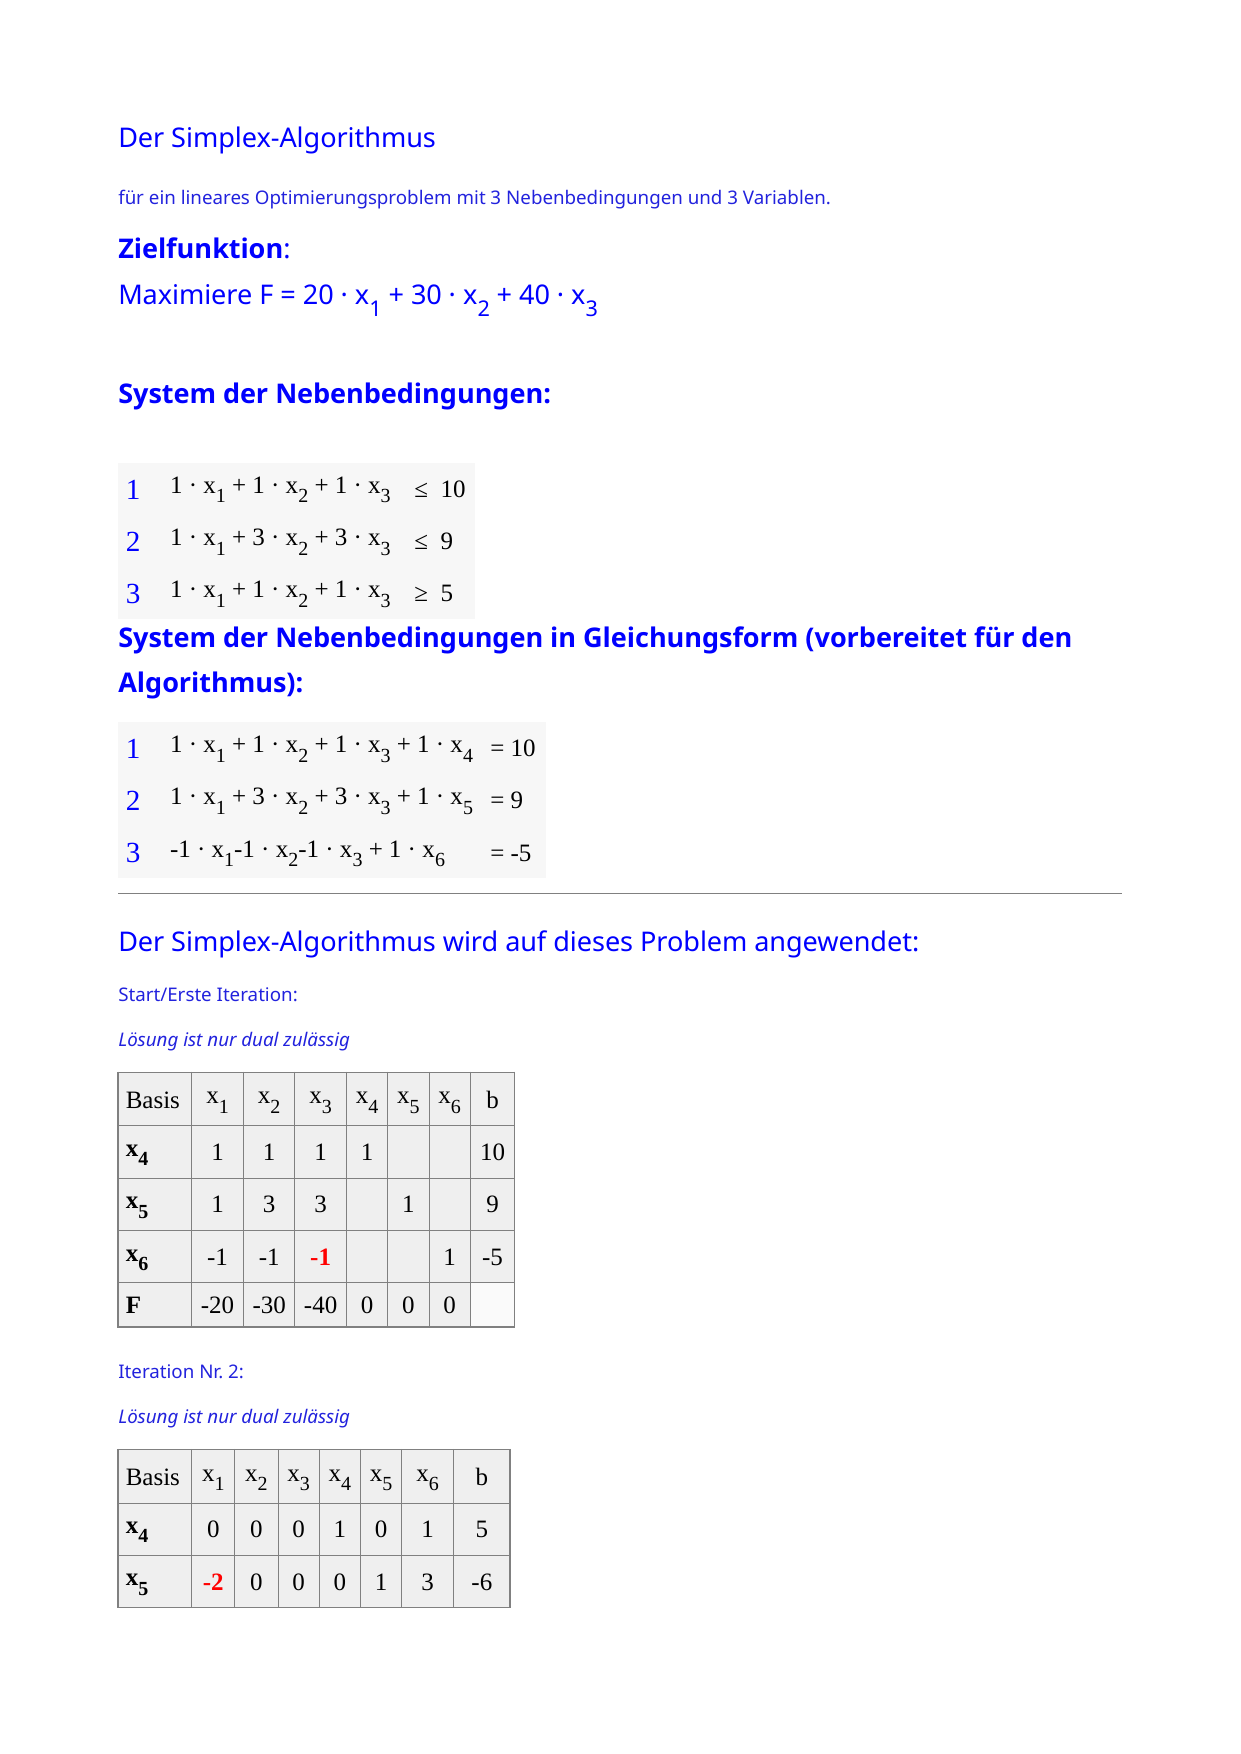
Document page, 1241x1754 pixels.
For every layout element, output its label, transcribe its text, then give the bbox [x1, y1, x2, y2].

table_cell [347, 1231, 387, 1282]
table_cell ≥ 5 [400, 567, 475, 619]
table_cell 1 [347, 1126, 387, 1177]
table_cell -5 [471, 1231, 514, 1282]
table_cell 3 [118, 567, 162, 619]
table_cell = 9 [483, 774, 546, 826]
table_header x5 [388, 1073, 429, 1125]
text für ein lineares Optimierungsproblem mit 3 Nebenbedingungen und 3 Variablen. [118, 184, 1122, 210]
table_cell 0 [192, 1504, 234, 1555]
table_header x2 [244, 1073, 294, 1125]
table_cell 10 [471, 1126, 514, 1177]
text System der Nebenbedingungen in Gleichungsform (vorbereitet für den Algorithmus): [118, 619, 1122, 700]
table_header b [454, 1450, 509, 1502]
table_cell 1 [295, 1126, 346, 1177]
table_cell [471, 1283, 514, 1326]
table_cell 1 [192, 1126, 243, 1177]
table_header Basis [119, 1450, 191, 1502]
table_cell 3 [118, 826, 162, 878]
table_header 1 · x1 + 1 · x2 + 1 · x3 [162, 463, 400, 515]
table_header b [471, 1073, 514, 1125]
text Lösung ist nur dual zulässig [118, 1403, 1122, 1429]
table_cell 1 [430, 1231, 470, 1282]
table_cell [430, 1126, 470, 1177]
table_cell x5 [119, 1179, 191, 1230]
table_header 1 [118, 463, 162, 515]
table_cell 0 [361, 1504, 401, 1555]
table_cell ≤ 9 [400, 515, 475, 567]
table_cell 1 · x1 + 3 · x2 + 3 · x3 + 1 · x5 [162, 774, 483, 826]
table_header x5 [361, 1450, 401, 1502]
table_cell -1 [244, 1231, 294, 1282]
table_header x2 [235, 1450, 278, 1502]
table_cell -2 [192, 1556, 234, 1607]
table_cell 1 · x1 + 3 · x2 + 3 · x3 [162, 515, 400, 567]
table_cell 0 [320, 1556, 360, 1607]
text Lösung ist nur dual zulässig [118, 1026, 1122, 1052]
table_cell 2 [118, 774, 162, 826]
table_cell 3 [244, 1179, 294, 1230]
table_cell 0 [388, 1283, 429, 1326]
table_cell -1 [295, 1231, 346, 1282]
table_cell -6 [454, 1556, 509, 1607]
table_cell 0 [235, 1504, 278, 1555]
table_header 1 [118, 722, 162, 774]
table_header x3 [279, 1450, 319, 1502]
table_cell 0 [235, 1556, 278, 1607]
table_cell [347, 1179, 387, 1230]
table_header ≤ 10 [400, 463, 475, 515]
table_cell F [119, 1283, 191, 1326]
table_header 1 · x1 + 1 · x2 + 1 · x3 + 1 · x4 [162, 722, 483, 774]
table_cell -40 [295, 1283, 346, 1326]
table_header x1 [192, 1450, 234, 1502]
table_header x3 [295, 1073, 346, 1125]
table_cell -1 [192, 1231, 243, 1282]
table_cell -30 [244, 1283, 294, 1326]
table_cell x6 [119, 1231, 191, 1282]
table_cell [388, 1231, 429, 1282]
table_cell 0 [279, 1504, 319, 1555]
table_cell 1 [244, 1126, 294, 1177]
table_cell 0 [430, 1283, 470, 1326]
text Der Simplex-Algorithmus [118, 118, 1122, 155]
table_cell 0 [347, 1283, 387, 1326]
table_cell x4 [119, 1126, 191, 1177]
table_cell = -5 [483, 826, 546, 878]
table_cell [430, 1179, 470, 1230]
table_cell 0 [279, 1556, 319, 1607]
table_header x6 [402, 1450, 453, 1502]
table_header x1 [192, 1073, 243, 1125]
table_cell 1 [361, 1556, 401, 1607]
table_cell 5 [454, 1504, 509, 1555]
table_cell 3 [295, 1179, 346, 1230]
table_cell x4 [119, 1504, 191, 1555]
table_cell 2 [118, 515, 162, 567]
table_cell 1 [388, 1179, 429, 1230]
table_header Basis [119, 1073, 191, 1125]
table_header x4 [347, 1073, 387, 1125]
table_cell -1 · x1-1 · x2-1 · x3 + 1 · x6 [162, 826, 483, 878]
table_header = 10 [483, 722, 546, 774]
text Iteration Nr. 2: [118, 1328, 1122, 1384]
text Start/Erste Iteration: [118, 981, 1122, 1007]
table_cell 1 [192, 1179, 243, 1230]
text Zielfunktion: Maximiere F = 20 · x1 + 30 · x2 + 40 · x3 System der Nebenbedingungen: [118, 229, 1122, 455]
table_header x6 [430, 1073, 470, 1125]
table_cell 1 [320, 1504, 360, 1555]
table_cell 3 [402, 1556, 453, 1607]
table_cell [388, 1126, 429, 1177]
table_cell 1 · x1 + 1 · x2 + 1 · x3 [162, 567, 400, 619]
table_cell -20 [192, 1283, 243, 1326]
table_cell x5 [119, 1556, 191, 1607]
table_header x4 [320, 1450, 360, 1502]
text Der Simplex-Algorithmus wird auf dieses Problem angewendet: [118, 922, 1122, 959]
table_cell 1 [402, 1504, 453, 1555]
table_cell 9 [471, 1179, 514, 1230]
